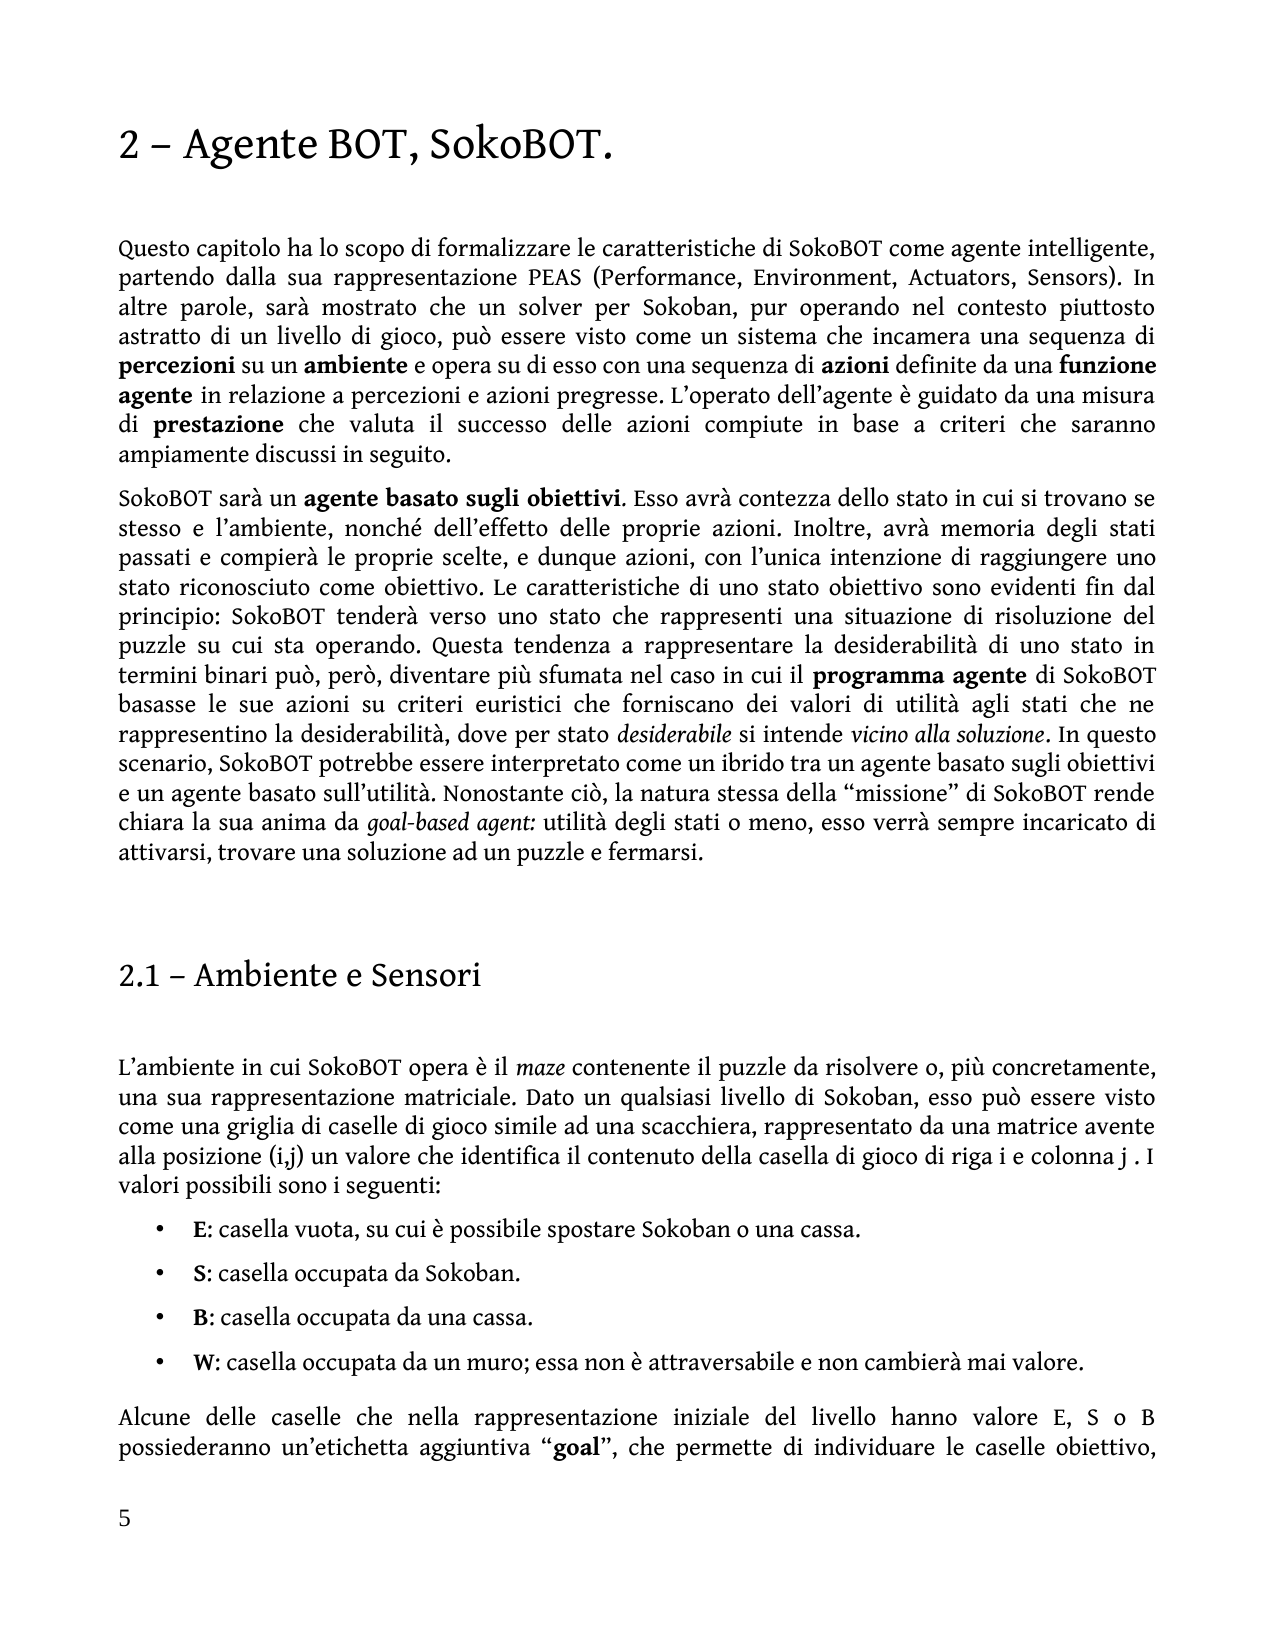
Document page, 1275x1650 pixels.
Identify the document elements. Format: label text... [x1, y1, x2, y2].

list B: casella occupata da una cassa. [156, 1303, 1157, 1333]
list S: casella occupata da Sokoban. [156, 1259, 1157, 1289]
text Questo capitolo ha lo scopo di formalizzare le caratteristiche di SokoBOT come agente intelligente, partendo dalla sua rappresentazione PEAS (Performance, Environment, Actuators, Sensors). In altre parole, sarà mostrato che un solver per Sokoban, pur operando nel contesto piuttosto astratto di un livello di gioco, può essere visto come un sistema che incamera una sequenza di percezioni su un ambiente e opera su di esso con una sequenza di azioni definite da una funzione agente in relazione a percezioni e azioni pregresse. L’operato dell’agente è guidato da una misura di prestazione che valuta il successo delle azioni compiute in base a criteri che saranno ampiamente discussi in seguito. [118, 234, 1157, 469]
list W: casella occupata da un muro; essa non è attraversabile e non cambierà mai valore. [156, 1347, 1157, 1377]
list E: casella vuota, su cui è possibile spostare Sokoban o una cassa. [156, 1215, 1157, 1245]
text SokoBOT sarà un agente basato sugli obiettivi. Esso avrà contezza dello stato in cui si trovano se stesso e l’ambiente, nonché dell’effetto delle proprie azioni. Inoltre, avrà memoria degli stati passati e compierà le proprie scelte, e dunque azioni, con l’unica intenzione di raggiungere uno stato riconosciuto come obiettivo. Le caratteristiche di uno stato obiettivo sono evidenti fin dal principio: SokoBOT tenderà verso uno stato che rappresenti una situazione di risoluzione del puzzle su cui sta operando. Questa tendenza a rappresentare la desiderabilità di uno stato in termini binari può, però, diventare più sfumata nel caso in cui il programma agente di SokoBOT basasse le sue azioni su criteri euristici che forniscano dei valori di utilità agli stati che ne rappresentino la desiderabilità, dove per stato desiderabile si intende vicino alla soluzione. In questo scenario, SokoBOT potrebbe essere interpretato come un ibrido tra un agente basato sugli obiettivi e un agente basato sull’utilità. Nonostante ciò, la natura stessa della “missione” di SokoBOT rende chiara la sua anima da goal-based agent: utilità degli stati o meno, esso verrà sempre incaricato di attivarsi, trovare una soluzione ad un puzzle e fermarsi. [118, 484, 1157, 867]
text L’ambiente in cui SokoBOT opera è il maze contenente il puzzle da risolvere o, più concretamente, una sua rappresentazione matriciale. Dato un qualsiasi livello di Sokoban, esso può essere visto come una griglia di caselle di gioco simile ad una scacchiera, rappresentato da una matrice avente alla posizione (i,j) un valore che identifica il contenuto della casella di gioco di riga i e colonna j . I valori possibili sono i seguenti: [118, 1053, 1157, 1201]
subtitle 2 – Agente BOT, SokoBOT. [118, 118, 1157, 171]
text Alcune delle caselle che nella rappresentazione iniziale del livello hanno valore E, S o B possiederanno un’etichetta aggiuntiva “goal”, che permette di individuare le caselle obiettivo, [118, 1403, 1157, 1462]
subtitle 2.1 – Ambiente e Sensori [118, 956, 1157, 997]
